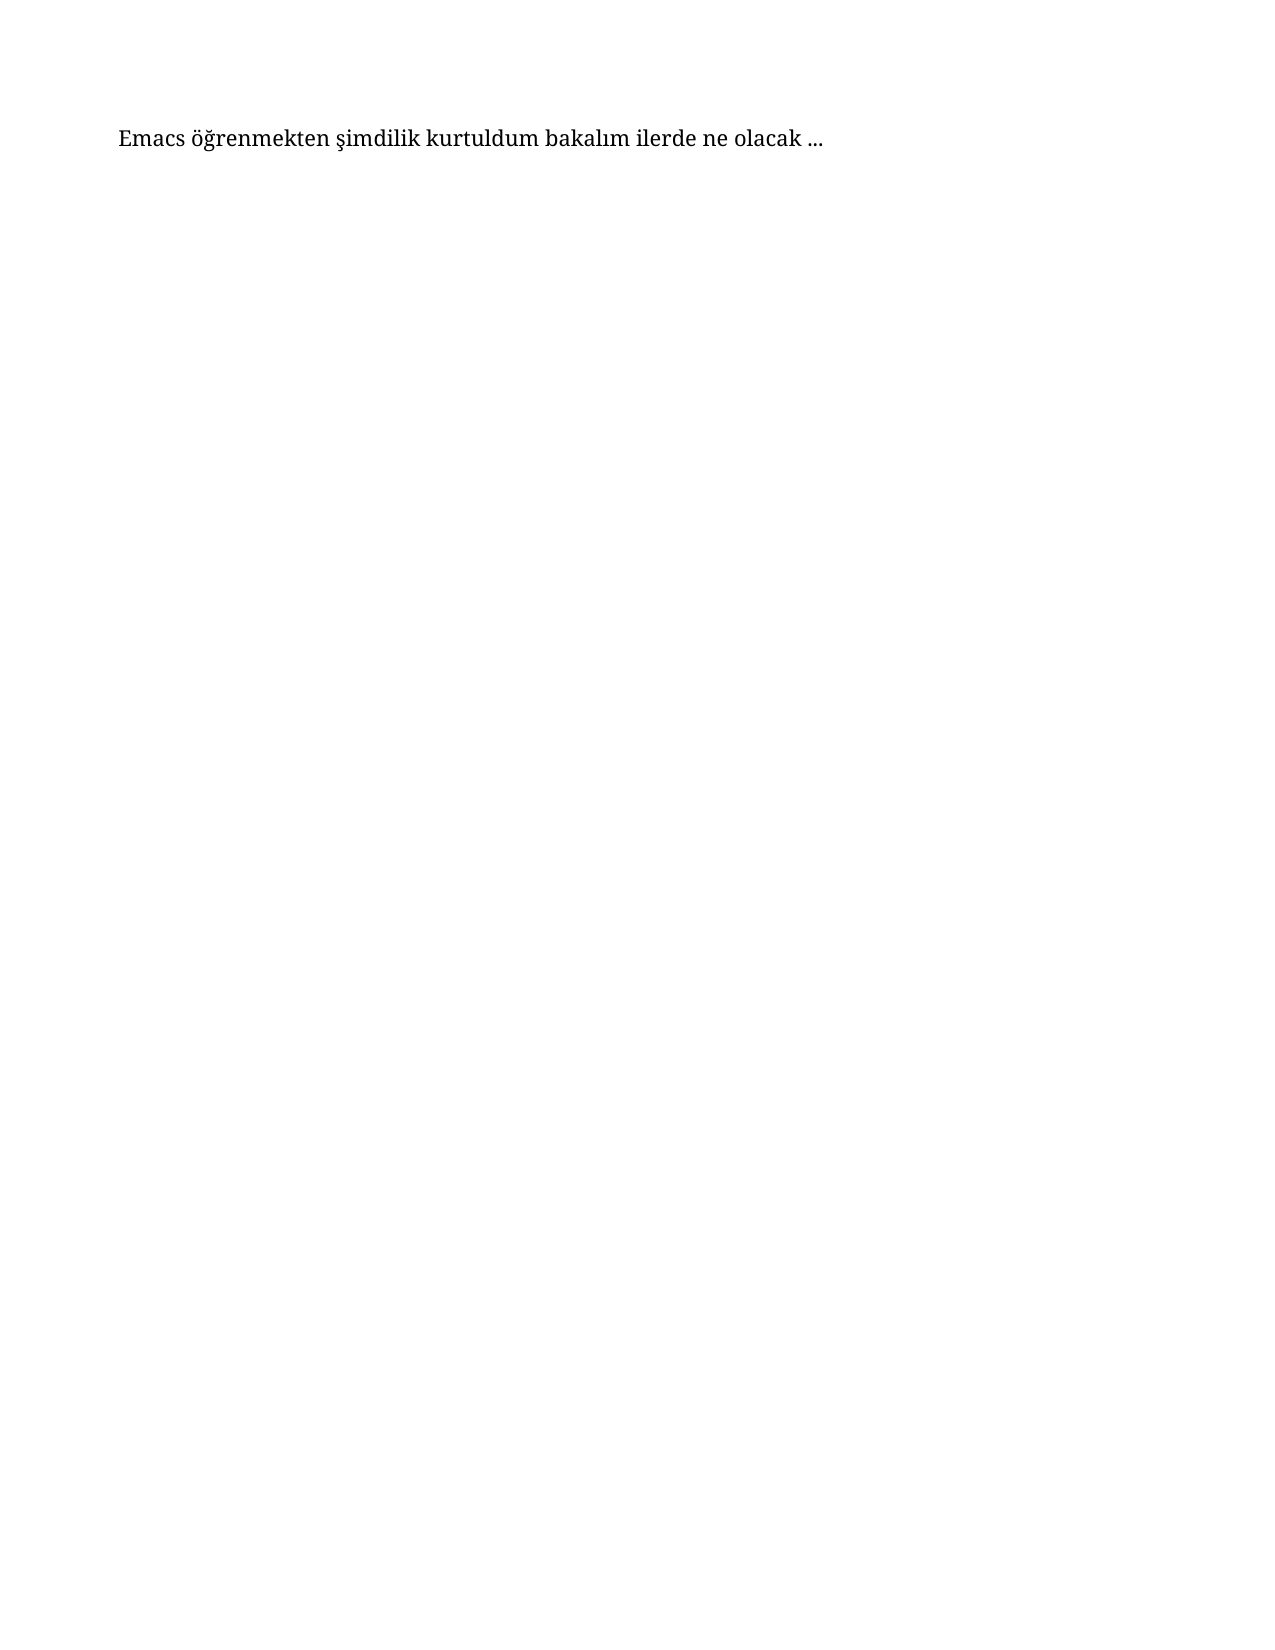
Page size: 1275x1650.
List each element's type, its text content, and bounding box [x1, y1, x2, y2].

text Emacs öğrenmekten şimdilik kurtuldum bakalım ilerde ne olacak ... [118, 118, 1157, 152]
